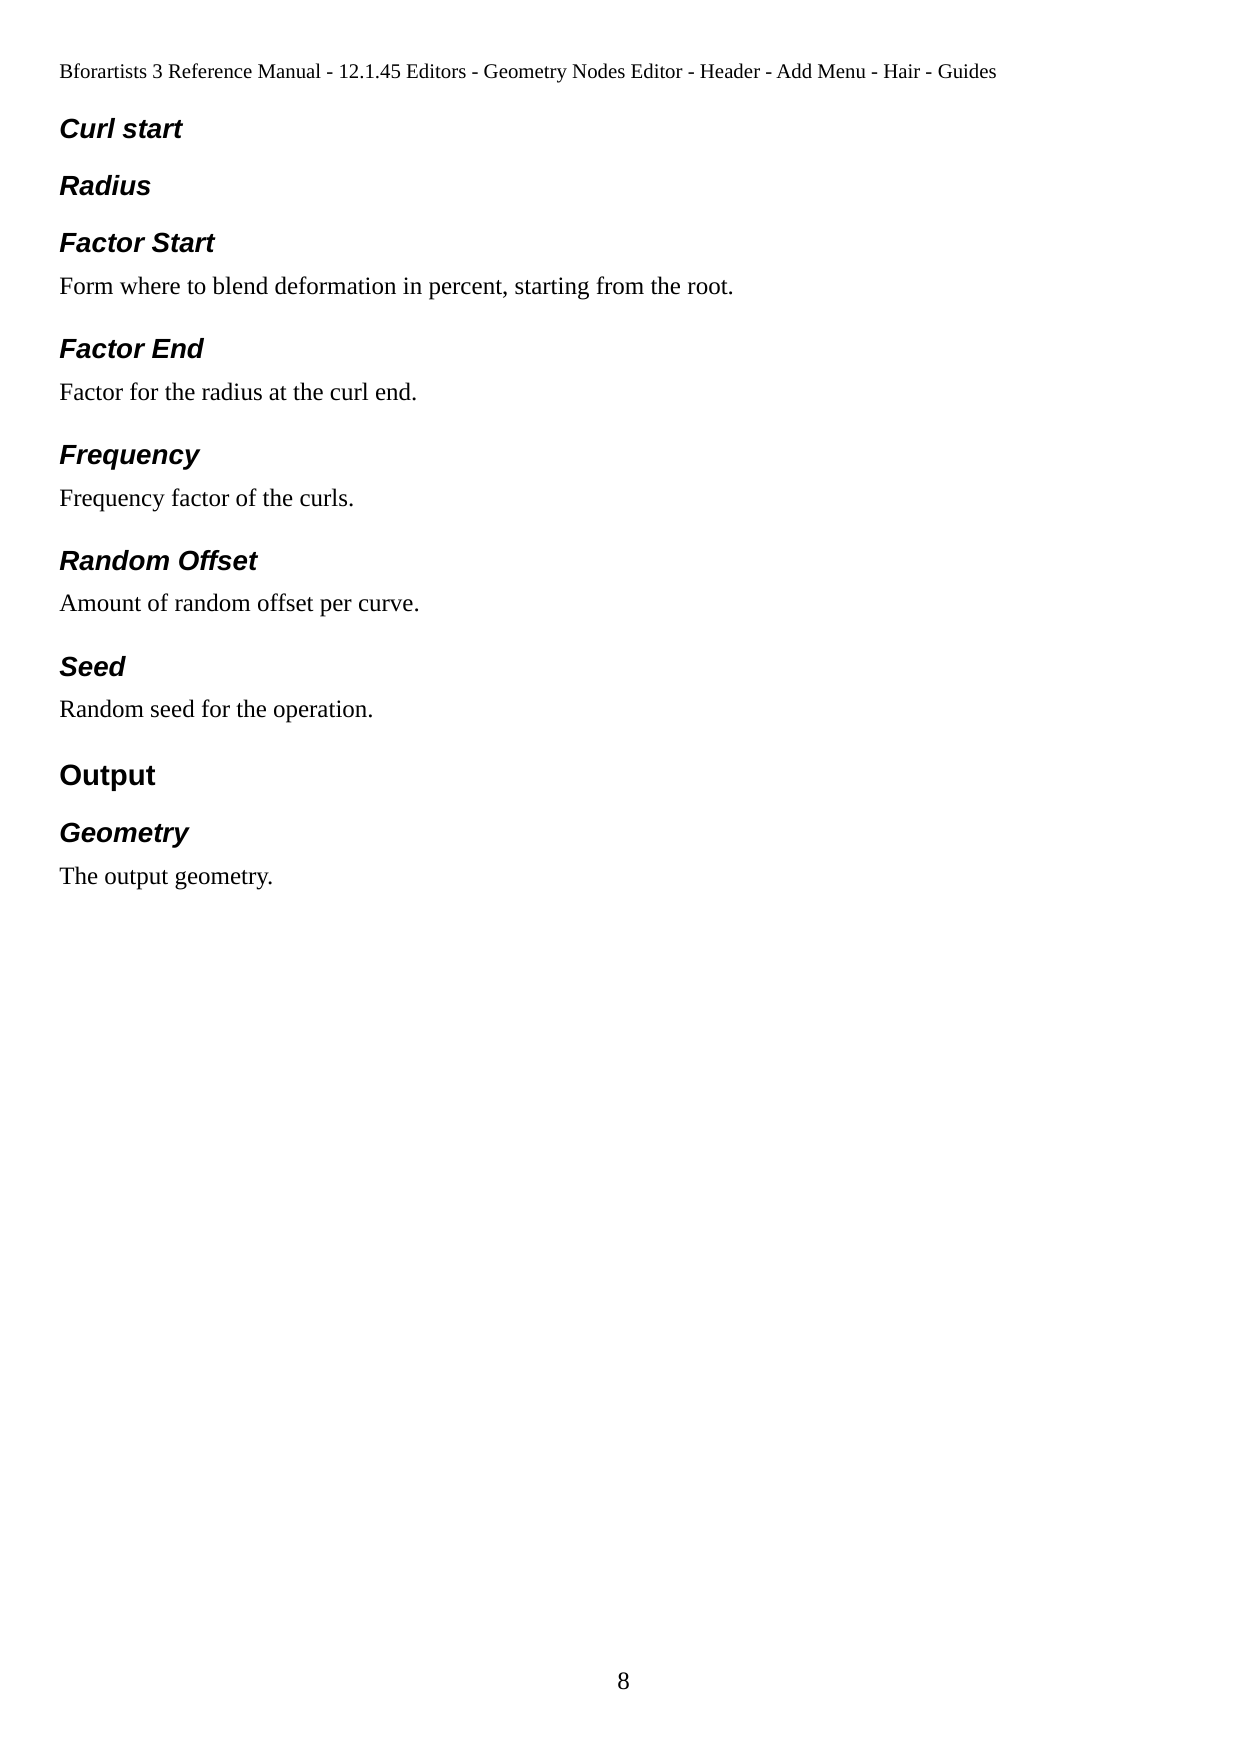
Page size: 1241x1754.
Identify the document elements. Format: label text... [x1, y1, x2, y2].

text Random seed for the operation. [59, 694, 1181, 723]
subtitle Random Offset [59, 544, 1181, 576]
subtitle Output [59, 758, 1181, 792]
subtitle Curl start [59, 113, 1181, 144]
text Amount of random offset per curve. [59, 588, 1181, 617]
text Factor for the radius at the curl end. [59, 377, 1181, 405]
text The output geometry. [59, 861, 1181, 890]
text Frequency factor of the curls. [59, 483, 1181, 511]
subtitle Factor Start [59, 226, 1181, 258]
subtitle Factor End [59, 332, 1181, 364]
subtitle Geometry [59, 817, 1181, 849]
subtitle Frequency [59, 438, 1181, 470]
text Form where to blend deformation in percent, starting from the root. [59, 271, 1181, 299]
subtitle Seed [59, 650, 1181, 682]
subtitle Radius [59, 169, 1181, 201]
